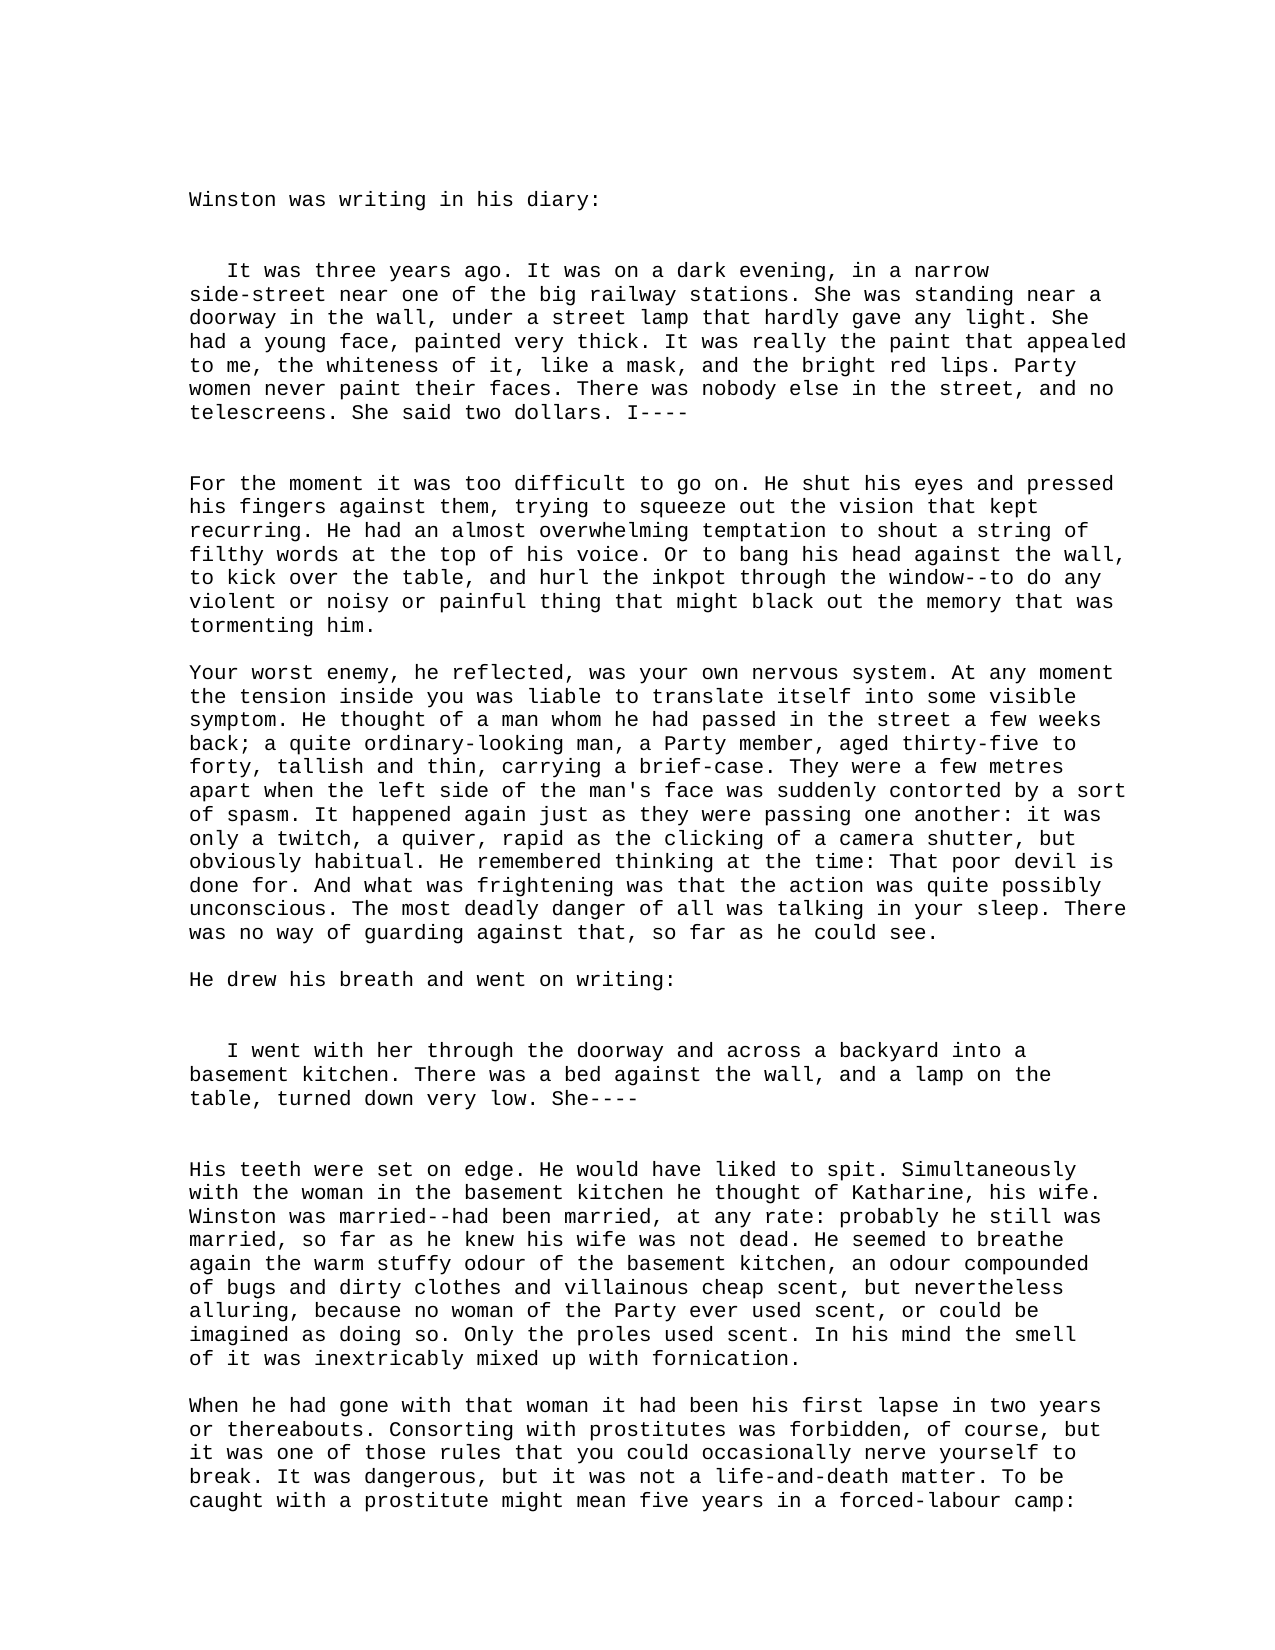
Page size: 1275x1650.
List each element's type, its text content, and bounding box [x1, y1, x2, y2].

text alluring, because no woman of the Party ever used scent, or could be [189, 1300, 1185, 1324]
text the tension inside you was liable to translate itself into some visible [189, 686, 1185, 709]
text had a young face, painted very thick. It was really the paint that appealed [189, 331, 1185, 354]
text unconscious. The most deadly danger of all was talking in your sleep. There [189, 898, 1185, 922]
text caught with a prostitute might mean five years in a forced-labour camp: [189, 1489, 1185, 1513]
text was no way of guarding against that, so far as he could see. He drew his breath and went on writing: I went with her through the doorway and across a backyard into a [189, 922, 1185, 1064]
text to kick over the table, and hurl the inkpot through the window--to do any [189, 567, 1185, 591]
text with the woman in the basement kitchen he thought of Katharine, his wife. [189, 1182, 1185, 1206]
text of it was inextricably mixed up with fornication. When he had gone with that woman it had been his first lapse in two years [189, 1348, 1185, 1419]
text only a twitch, a quiver, rapid as the clicking of a camera shutter, but [189, 827, 1185, 851]
text apart when the left side of the man's face was suddenly contorted by a sort [189, 780, 1185, 804]
text forty, tallish and thin, carrying a brief-case. They were a few metres [189, 757, 1185, 780]
text obviously habitual. He remembered thinking at the time: That poor devil is [189, 851, 1185, 875]
text break. It was dangerous, but it was not a life-and-death matter. To be [189, 1466, 1185, 1489]
text of spasm. It happened again just as they were passing one another: it was [189, 804, 1185, 827]
text done for. And what was frightening was that the action was quite possibly [189, 875, 1185, 898]
text it was one of those rules that you could occasionally nerve yourself to [189, 1442, 1185, 1466]
text recurring. He had an almost overwhelming temptation to shout a string of [189, 520, 1185, 544]
text his fingers against them, trying to squeeze out the vision that kept [189, 496, 1185, 520]
text side-street near one of the big railway stations. She was standing near a [189, 284, 1185, 307]
text again the warm stuffy odour of the basement kitchen, an odour compounded [189, 1253, 1185, 1277]
text doorway in the wall, under a street lamp that hardly gave any light. She [189, 307, 1185, 331]
text women never paint their faces. There was nobody else in the street, and no [189, 378, 1185, 402]
text telescreens. She said two dollars. I---- For the moment it was too difficult to go on. He shut his eyes and pressed [189, 402, 1185, 496]
text Winston was writing in his diary: It was three years ago. It was on a dark evening, in a narrow [189, 118, 1185, 284]
text of bugs and dirty clothes and villainous cheap scent, but nevertheless [189, 1277, 1185, 1300]
text symptom. He thought of a man whom he had passed in the street a few weeks [189, 709, 1185, 733]
text basement kitchen. There was a bed against the wall, and a lamp on the [189, 1064, 1185, 1088]
text back; a quite ordinary-looking man, a Party member, aged thirty-five to [189, 733, 1185, 757]
text filthy words at the top of his voice. Or to bang his head against the wall, [189, 544, 1185, 567]
text table, turned down very low. She---- His teeth were set on edge. He would have liked to spit. Simultaneously [189, 1088, 1185, 1182]
text married, so far as he knew his wife was not dead. He seemed to breathe [189, 1229, 1185, 1253]
text Winston was married--had been married, at any rate: probably he still was [189, 1206, 1185, 1229]
text tormenting him. Your worst enemy, he reflected, was your own nervous system. At any moment [189, 615, 1185, 686]
text violent or noisy or painful thing that might black out the memory that was [189, 591, 1185, 615]
text imagined as doing so. Only the proles used scent. In his mind the smell [189, 1324, 1185, 1348]
text or thereabouts. Consorting with prostitutes was forbidden, of course, but [189, 1419, 1185, 1442]
text to me, the whiteness of it, like a mask, and the bright red lips. Party [189, 354, 1185, 378]
